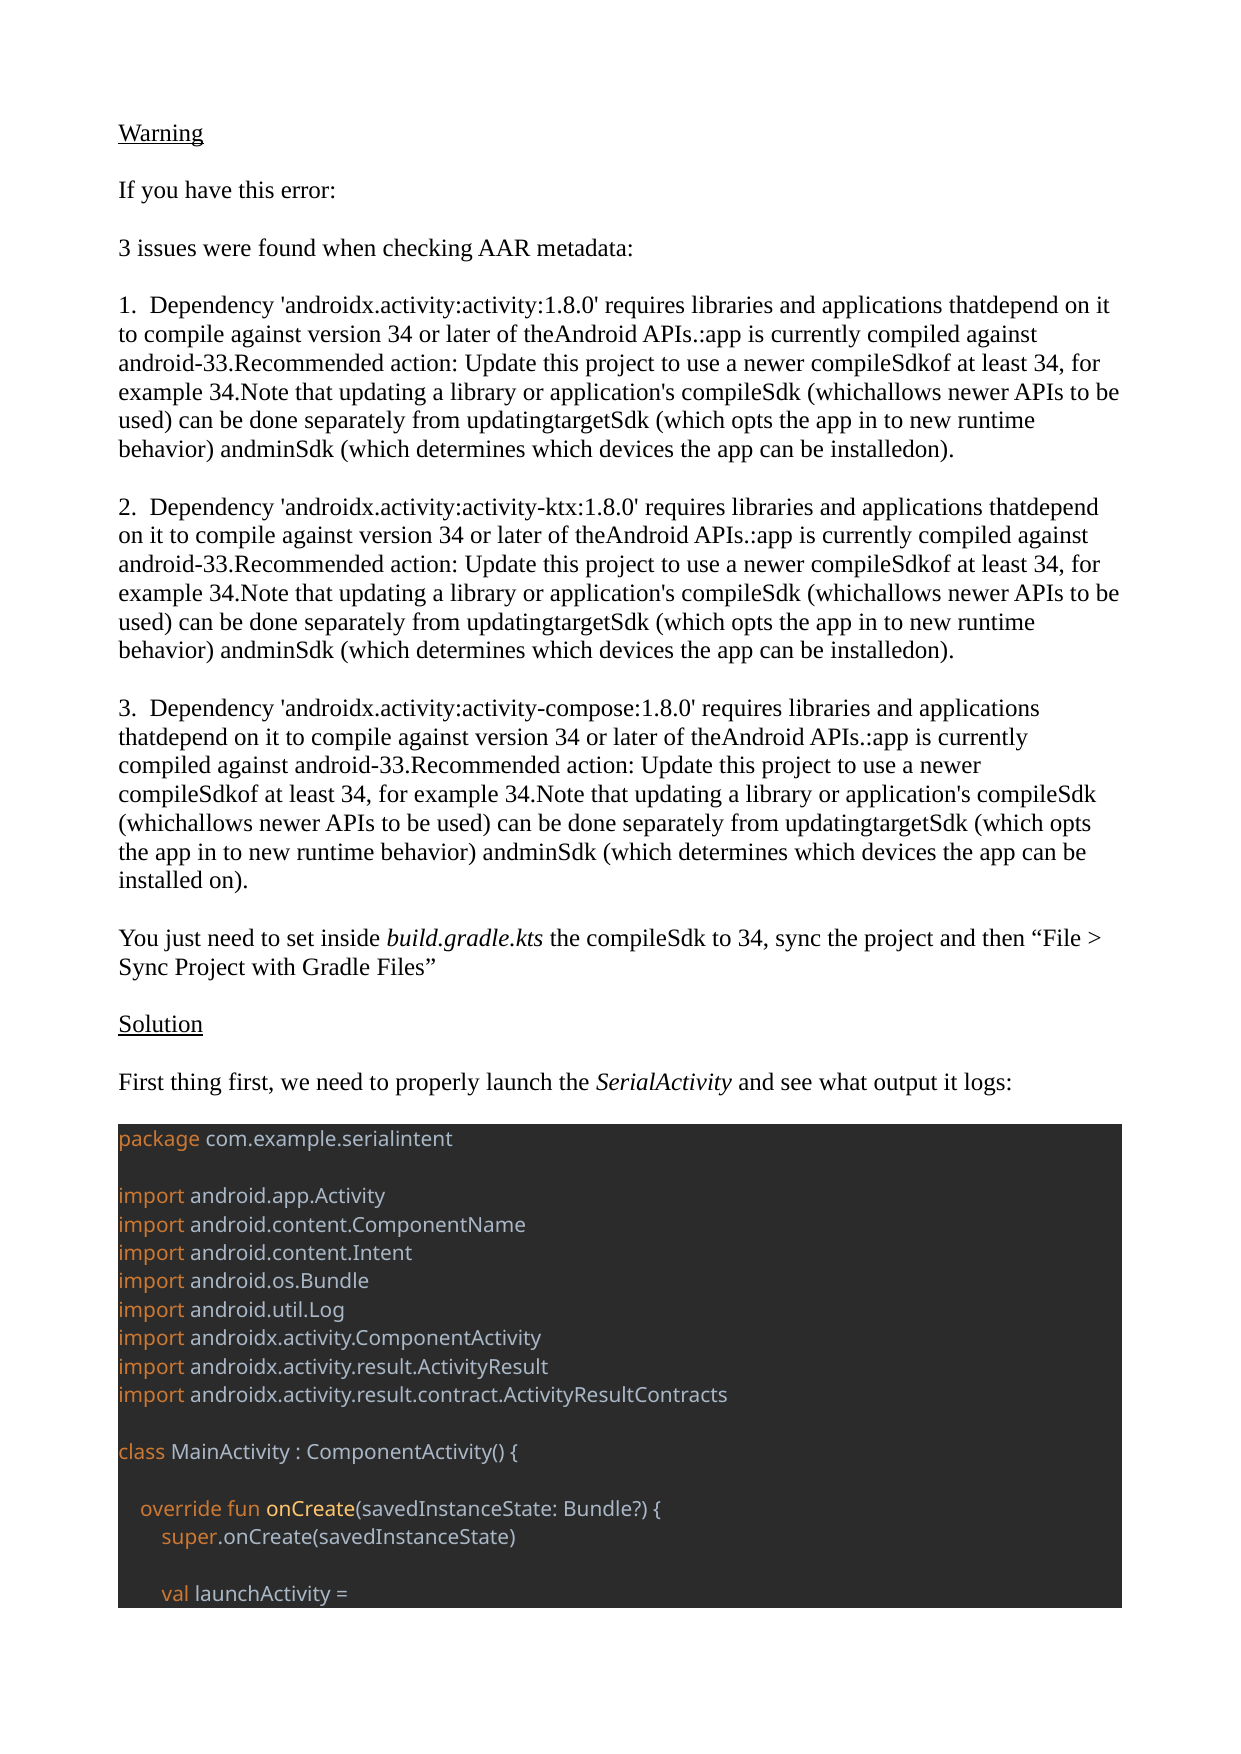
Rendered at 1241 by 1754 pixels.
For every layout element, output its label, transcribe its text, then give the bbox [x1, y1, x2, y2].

text First thing first, we need to properly launch the SerialActivity and see what output it logs: [118, 1067, 1122, 1096]
text You just need to set inside build.gradle.kts the compileSdk to 34, sync the project and then “File > Sync Project with Gradle Files” [118, 923, 1122, 981]
text 2. Dependency 'androidx.activity:activity-ktx:1.8.0' requires libraries and applications thatdepend on it to compile against version 34 or later of theAndroid APIs.:app is currently compiled against android-33.Recommended action: Update this project to use a newer compileSdkof at least 34, for example 34.Note that updating a library or application's compileSdk (whichallows newer APIs to be used) can be done separately from updatingtargetSdk (which opts the app in to new runtime behavior) andminSdk (which determines which devices the app can be installedon). [118, 492, 1122, 664]
text package com.example.serialintent import android.app.Activity import android.content.ComponentName import android.content.Intent import android.os.Bundle import android.util.Log import androidx.activity.ComponentActivity import androidx.activity.result.ActivityResult import androidx.activity.result.contract.ActivityResultContracts class MainActivity : ComponentActivity() { override fun onCreate(savedInstanceState: Bundle?) { super.onCreate(savedInstanceState) val launchActivity = [118, 1124, 1122, 1608]
text If you have this error: 3 issues were found when checking AAR metadata: [118, 176, 1122, 262]
text Warning [118, 118, 1122, 147]
text 1. Dependency 'androidx.activity:activity:1.8.0' requires libraries and applications thatdepend on it to compile against version 34 or later of theAndroid APIs.:app is currently compiled against android-33.Recommended action: Update this project to use a newer compileSdkof at least 34, for example 34.Note that updating a library or application's compileSdk (whichallows newer APIs to be used) can be done separately from updatingtargetSdk (which opts the app in to new runtime behavior) andminSdk (which determines which devices the app can be installedon). [118, 291, 1122, 463]
text Solution [118, 1009, 1122, 1038]
text 3. Dependency 'androidx.activity:activity-compose:1.8.0' requires libraries and applications thatdepend on it to compile against version 34 or later of theAndroid APIs.:app is currently compiled against android-33.Recommended action: Update this project to use a newer compileSdkof at least 34, for example 34.Note that updating a library or application's compileSdk (whichallows newer APIs to be used) can be done separately from updatingtargetSdk (which opts the app in to new runtime behavior) andminSdk (which determines which devices the app can be installed on). [118, 693, 1122, 894]
